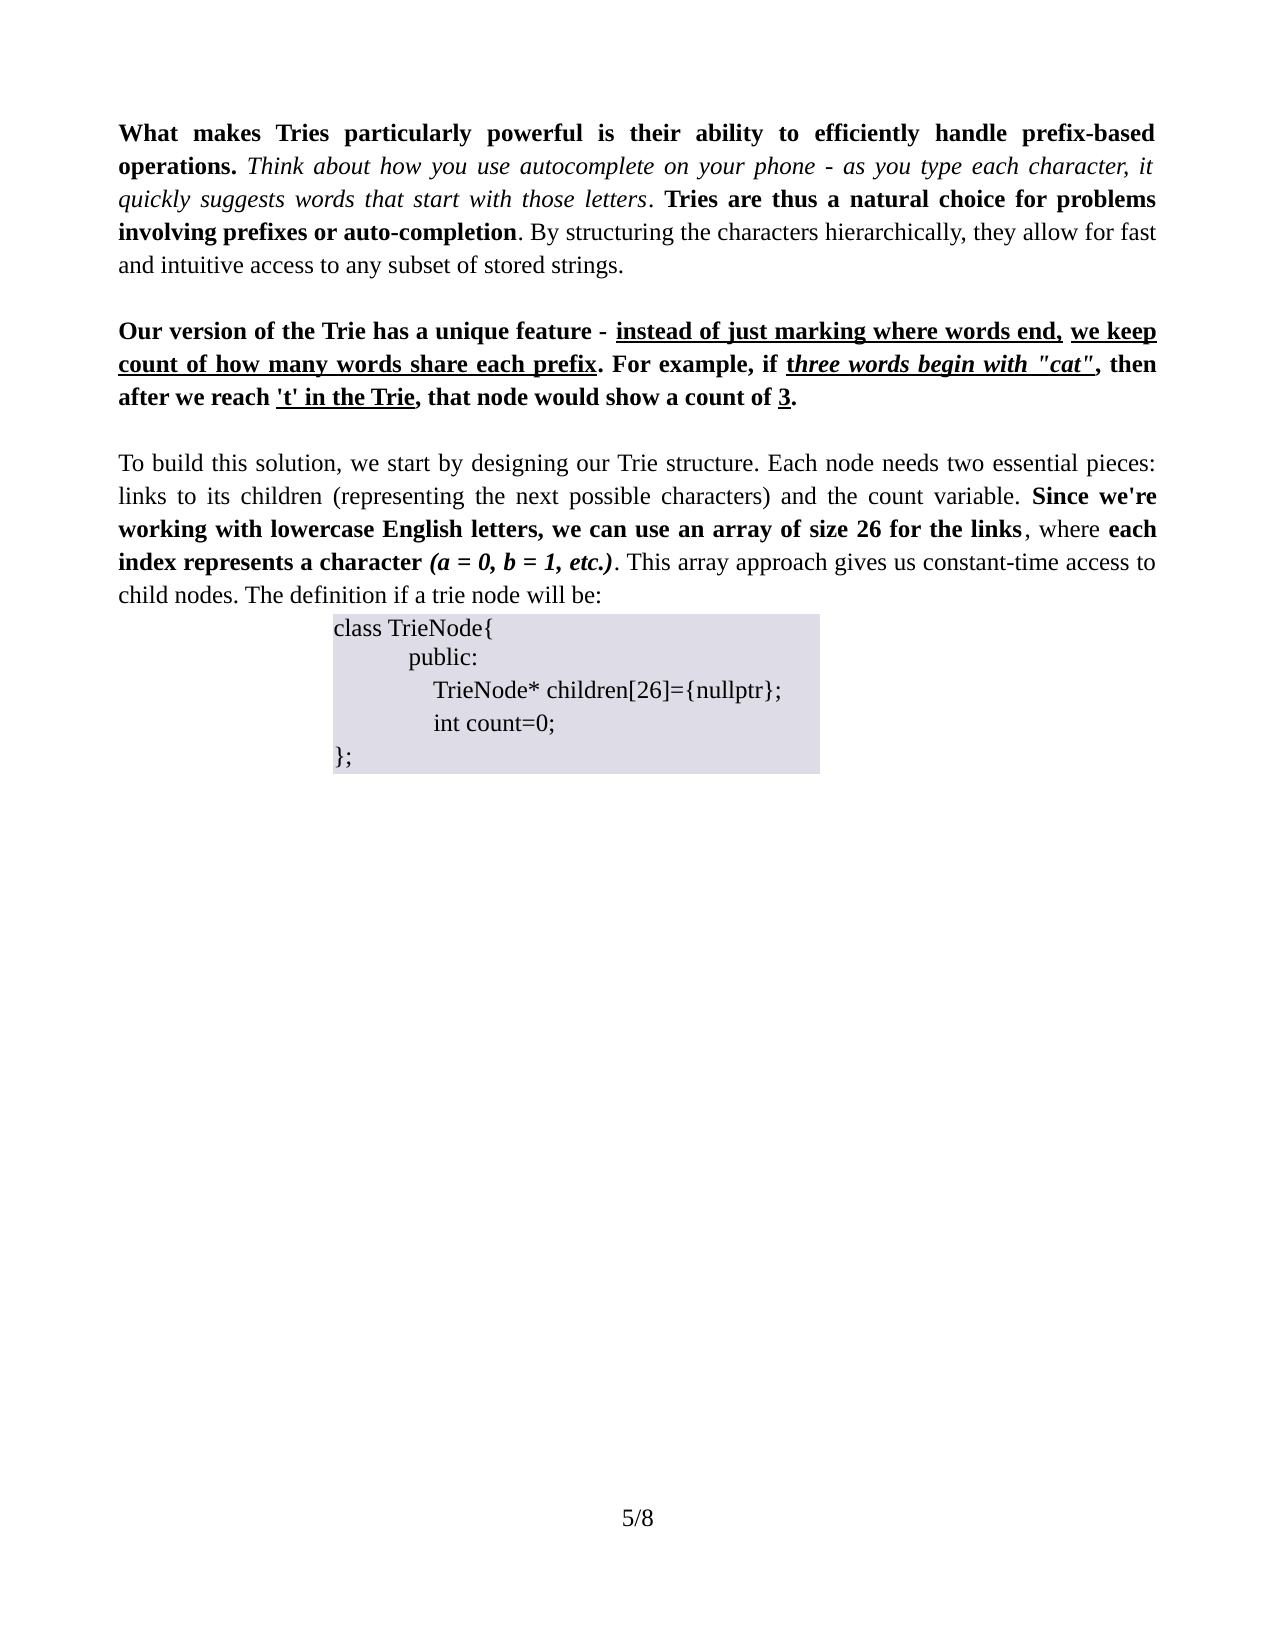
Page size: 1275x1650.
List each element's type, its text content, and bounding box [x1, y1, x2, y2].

table_header class TrieNode{ public: TrieNode* children[26]={nullptr}; int count=0; }; [333, 614, 820, 774]
text To build this solution, we start by designing our Trie structure. Each node needs two essential pieces: links to its children (representing the next possible characters) and the count variable. Since we're working with lowercase English letters, we can use an array of size 26 for the links, where each index represents a character (a = 0, b = 1, etc.). This array approach gives us constant-time access to child nodes. The definition if a trie node will be: [118, 448, 1157, 609]
text Our version of the Trie has a unique feature - instead of just marking where words end, we keep count of how many words share each prefix. For example, if three words begin with "cat", then after we reach 't' in the Trie, that node would show a count of 3. [118, 316, 1157, 411]
text What makes Tries particularly powerful is their ability to efficiently handle prefix-based operations. Think about how you use autocomplete on your phone - as you type each character, it quickly suggests words that start with those letters. Tries are thus a natural choice for problems involving prefixes or auto-completion. By structuring the characters hierarchically, they allow for fast and intuitive access to any subset of stored strings. [118, 118, 1157, 279]
